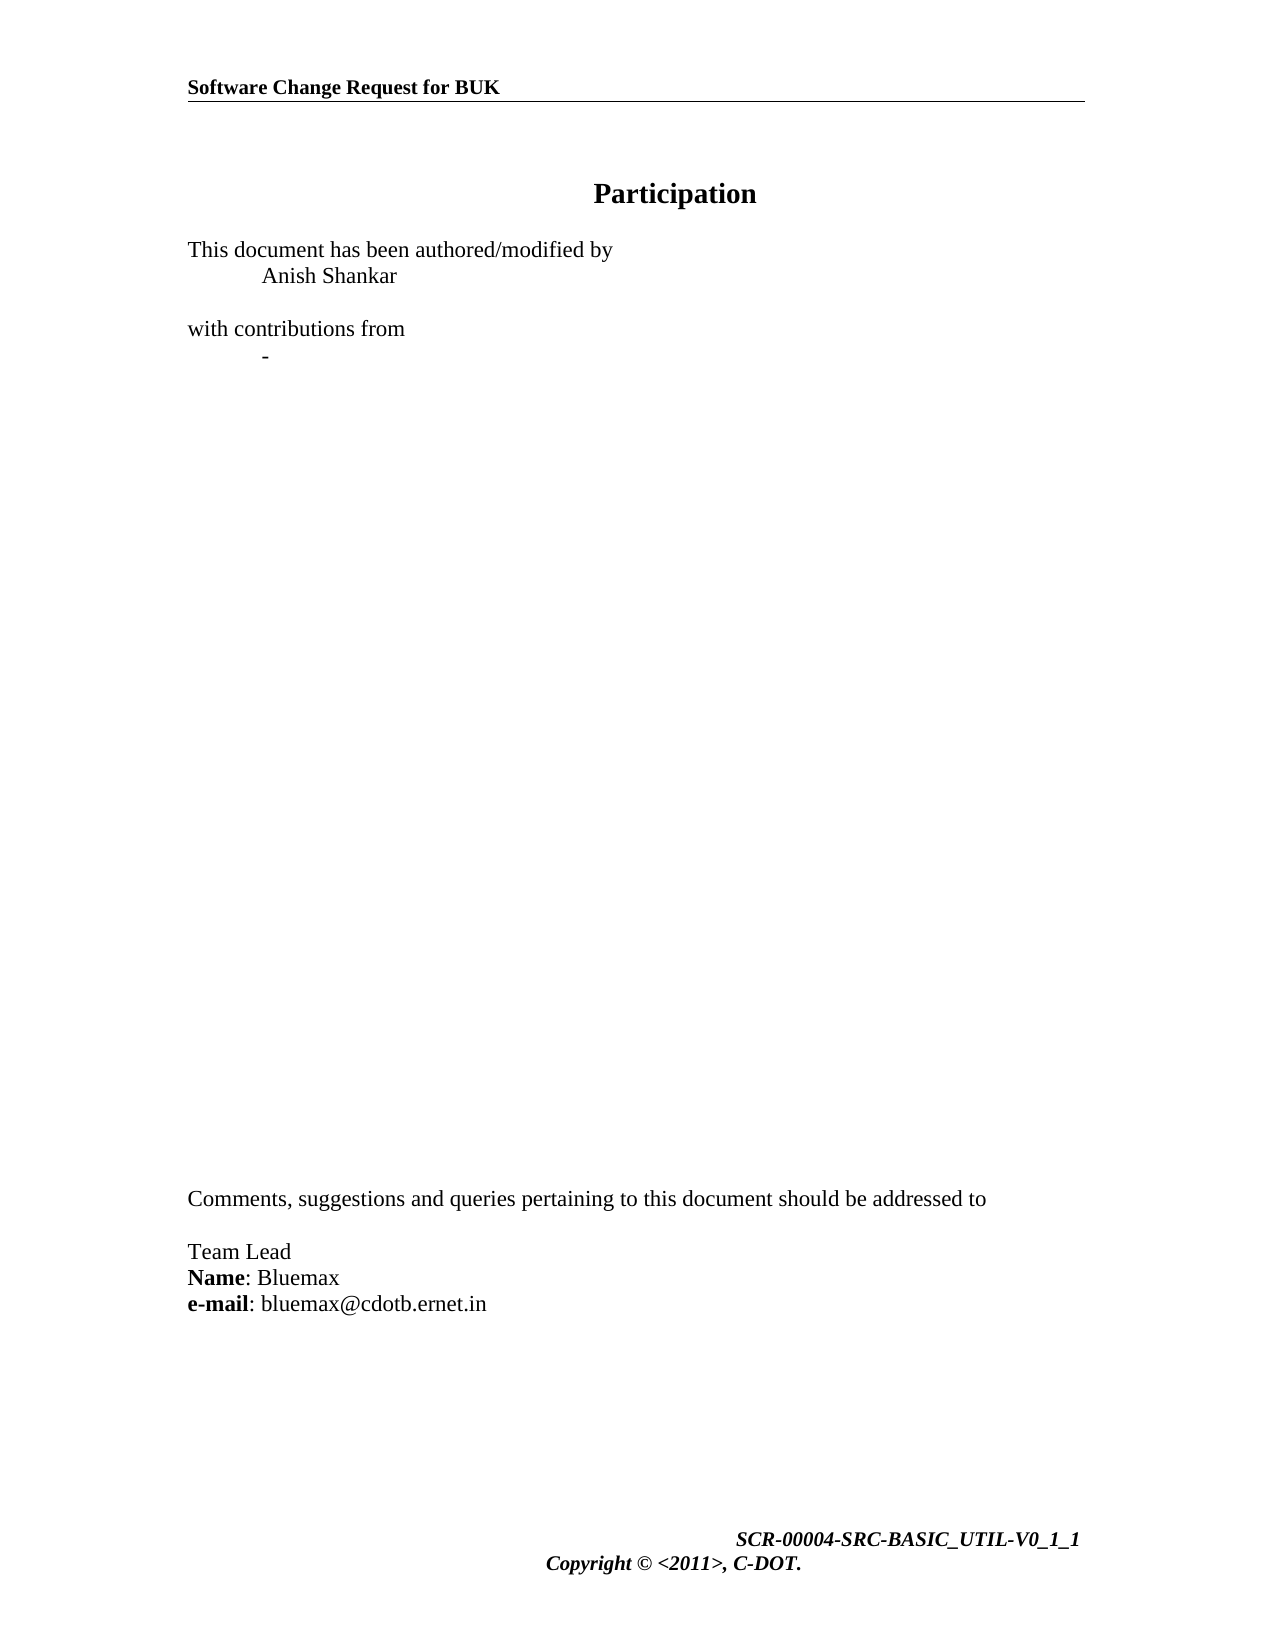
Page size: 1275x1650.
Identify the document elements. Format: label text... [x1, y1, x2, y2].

text Anish Shankar [187, 263, 1162, 289]
text e-mail: bluemax@cdotb.ernet.in [187, 1290, 1162, 1317]
text Participation [187, 176, 1162, 210]
text Comments, suggestions and queries pertaining to this document should be addressed to [187, 1185, 1162, 1211]
text - [187, 342, 1162, 368]
text This document has been authored/modified by [187, 236, 1162, 263]
text with contributions from [187, 315, 1162, 342]
text Team Lead [187, 1238, 1162, 1264]
text Name: Bluemax [187, 1264, 1162, 1290]
